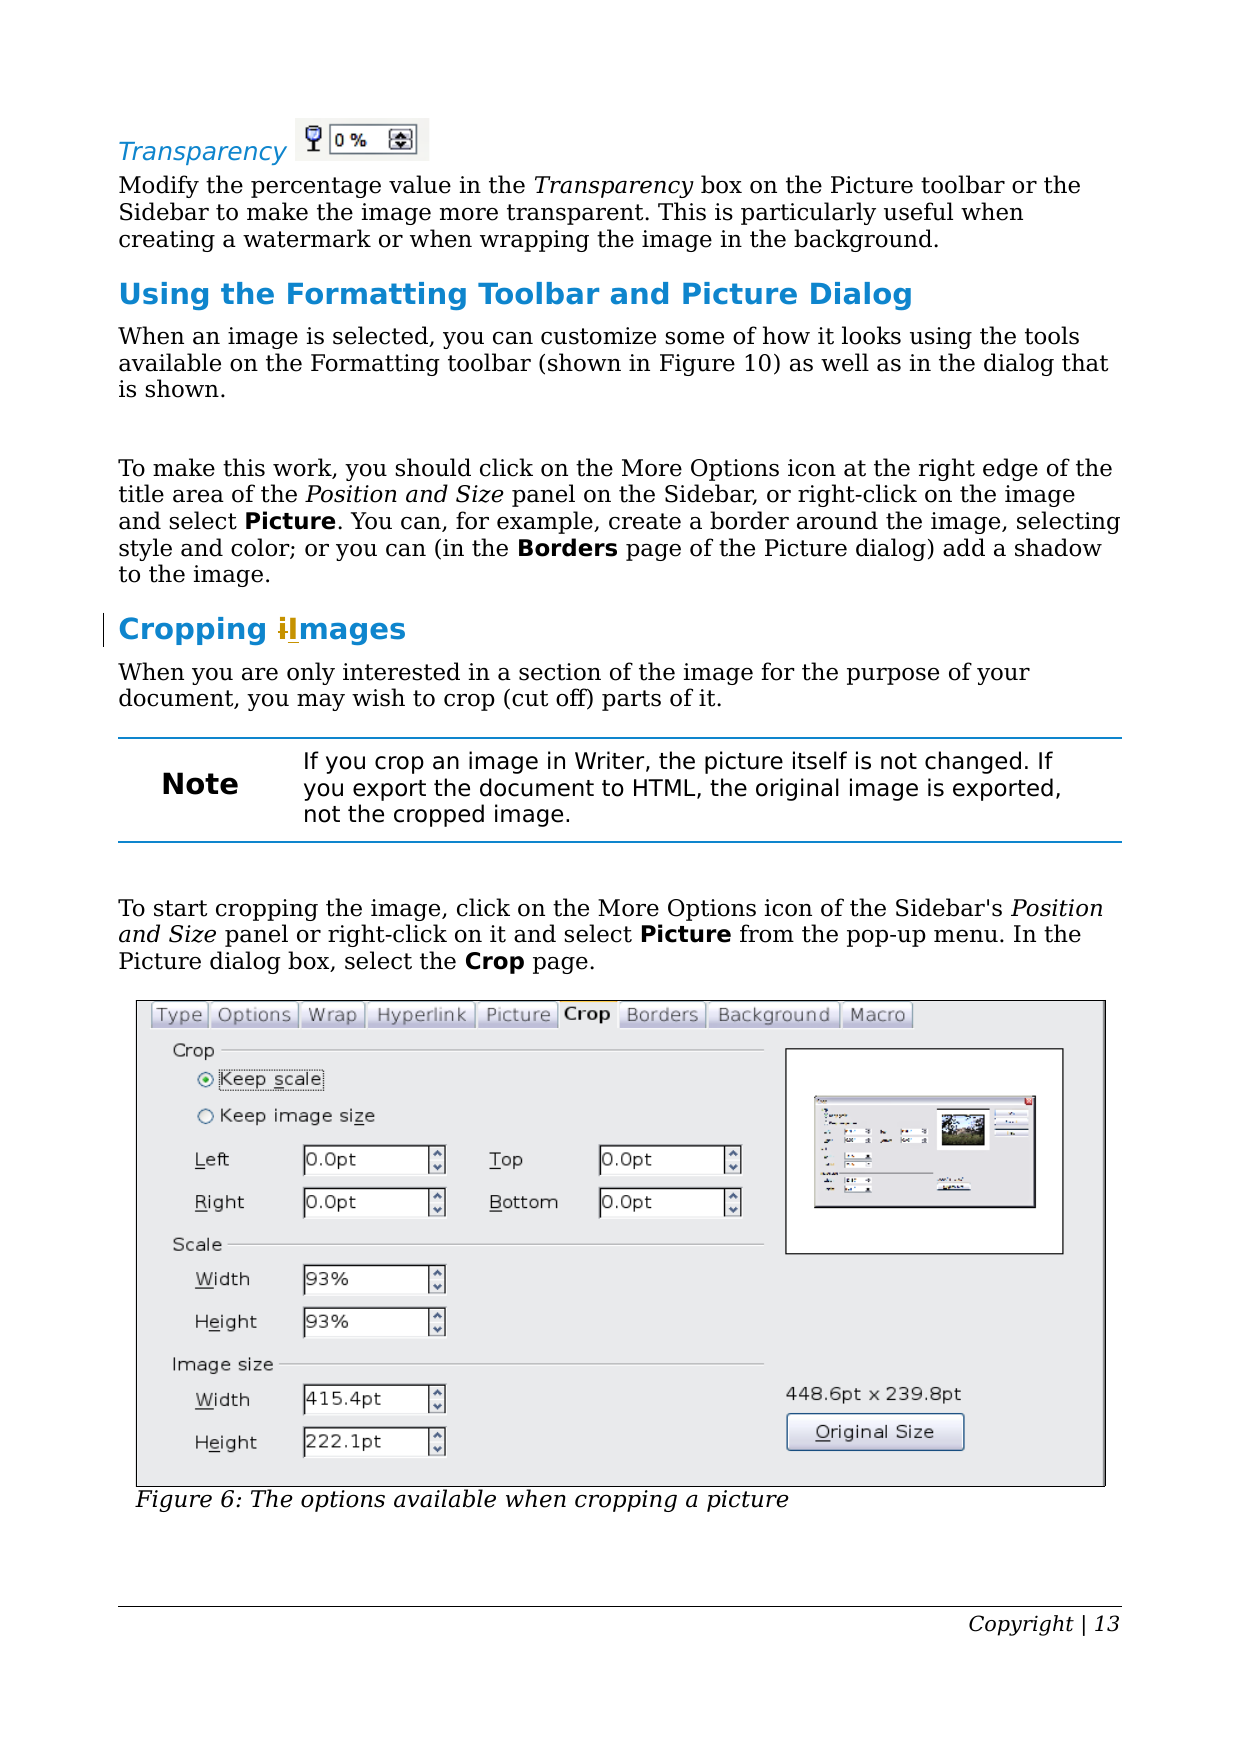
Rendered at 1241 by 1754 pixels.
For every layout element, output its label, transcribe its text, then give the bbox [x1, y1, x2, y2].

text Figure 6: The options available when cropping a picture [136, 1487, 1105, 1513]
text To start cropping the image, click on the More Options icon of the Sidebar's Position and Size panel or right-click on it and select Picture from the pop-up menu. In the Picture dialog box, select the Crop page. [118, 895, 1122, 975]
subtitle Cropping Images [118, 613, 1122, 647]
text When you are only interested in a section of the image for the purpose of your document, you may wish to crop (cut off) parts of it. [118, 659, 1122, 712]
table_header If you crop an image in Writer, the picture itself is not changed. If you export the document to HTML, the original image is exported, not the cropped image. [281, 739, 1122, 841]
text To make this work, you should click on the More Options icon at the right edge of the title area of the Position and Size panel on the Sidebar, or right-click on the image and select Picture. You can, for example, create a border around the image, selecting style and color; or you can (in the Borders page of the Picture dialog) add a shadow to the image. [118, 455, 1122, 588]
subtitle Transparency [118, 118, 1122, 166]
text When an image is selected, you can customize some of how it looks using the tools available on the Formatting toolbar (shown in Figure 10) as well as in the dialog that is shown. [118, 323, 1122, 403]
subtitle Using the Formatting Toolbar and Picture Dialog [118, 277, 1122, 311]
picture [137, 1001, 1105, 1486]
table_header Note [118, 739, 281, 841]
picture [295, 118, 430, 161]
text Modify the percentage value in the Transparency box on the Picture toolbar or the Sidebar to make the image more transparent. This is particularly useful when creating a watermark or when wrapping the image in the background. [118, 173, 1122, 253]
